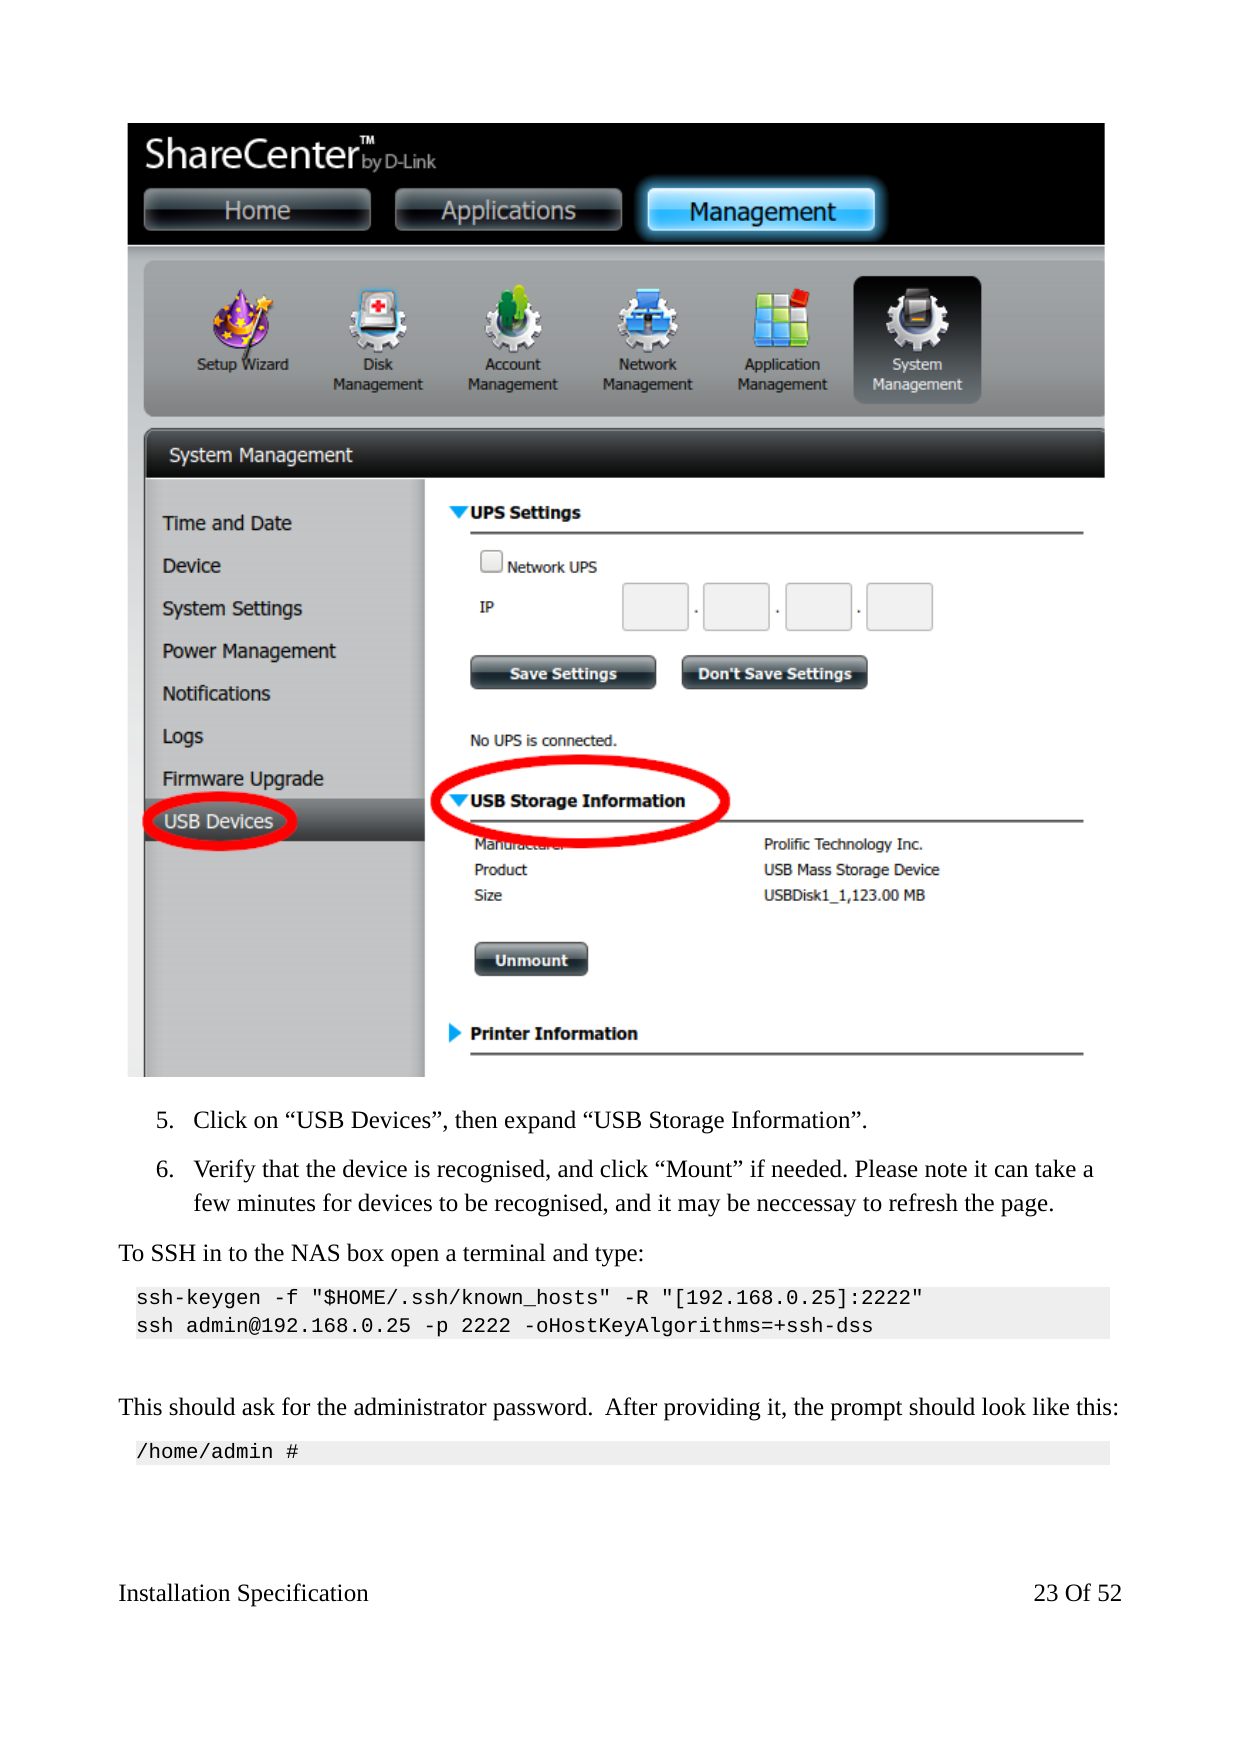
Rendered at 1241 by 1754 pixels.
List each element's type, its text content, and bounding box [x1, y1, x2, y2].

text ssh-keygen -f "$HOME/.ssh/known_hosts" -R "[192.168.0.25]:2222" [136, 1287, 1110, 1310]
list Click on “USB Devices”, then expand “USB Storage Information”. [156, 1105, 1122, 1134]
text /home/admin # [136, 1441, 1110, 1465]
text ssh admin@192.168.0.25 -p 2222 -oHostKeyAlgorithms=+ssh-dss [136, 1315, 1110, 1339]
list Verify that the device is recognised, and click “Mount” if needed. Please note it can take a few minutes for devices to be recognised, and it may be neccessay to refresh the page. [156, 1154, 1122, 1217]
picture [127, 123, 1105, 1077]
text This should ask for the administrator password. After providing it, the prompt should look like this: [118, 1392, 1122, 1421]
text To SSH in to the NAS box open a terminal and type: [118, 1238, 1122, 1266]
